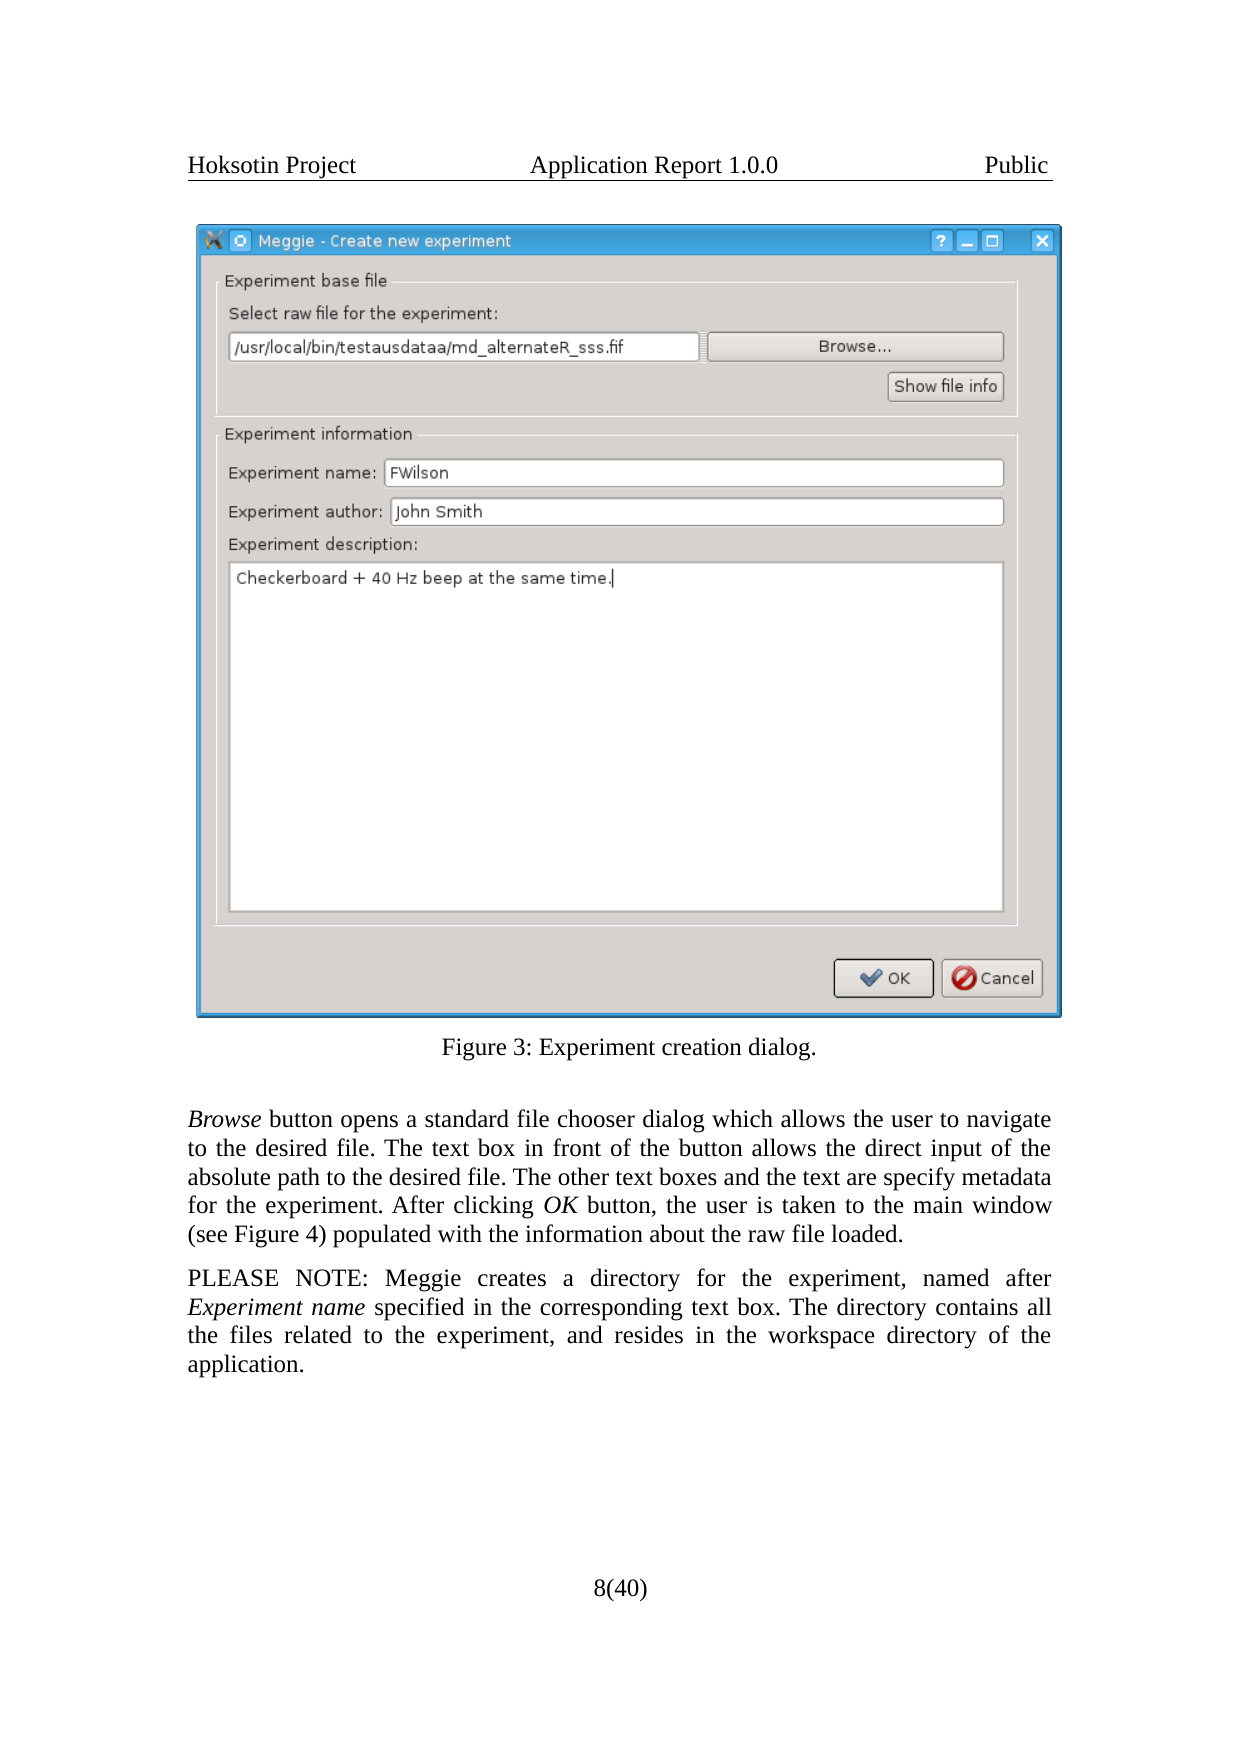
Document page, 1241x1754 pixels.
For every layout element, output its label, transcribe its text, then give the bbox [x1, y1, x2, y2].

picture [196, 224, 1062, 1018]
text Figure 3: Experiment creation dialog. [196, 1018, 1062, 1061]
text PLEASE NOTE: Meggie creates a directory for the experiment, named after Experiment name specified in the corresponding text box. The directory contains all the files related to the experiment, and resides in the workspace directory of the application. [187, 1263, 1053, 1378]
text Browse button opens a standard file chooser dialog which allows the user to navigate to the desired file. The text box in front of the button allows the direct input of the absolute path to the desired file. The other text boxes and the text are specify metadata for the experiment. After clicking OK button, the user is taken to the main window (see Figure 4) populated with the information about the raw file loaded. [187, 1104, 1053, 1248]
